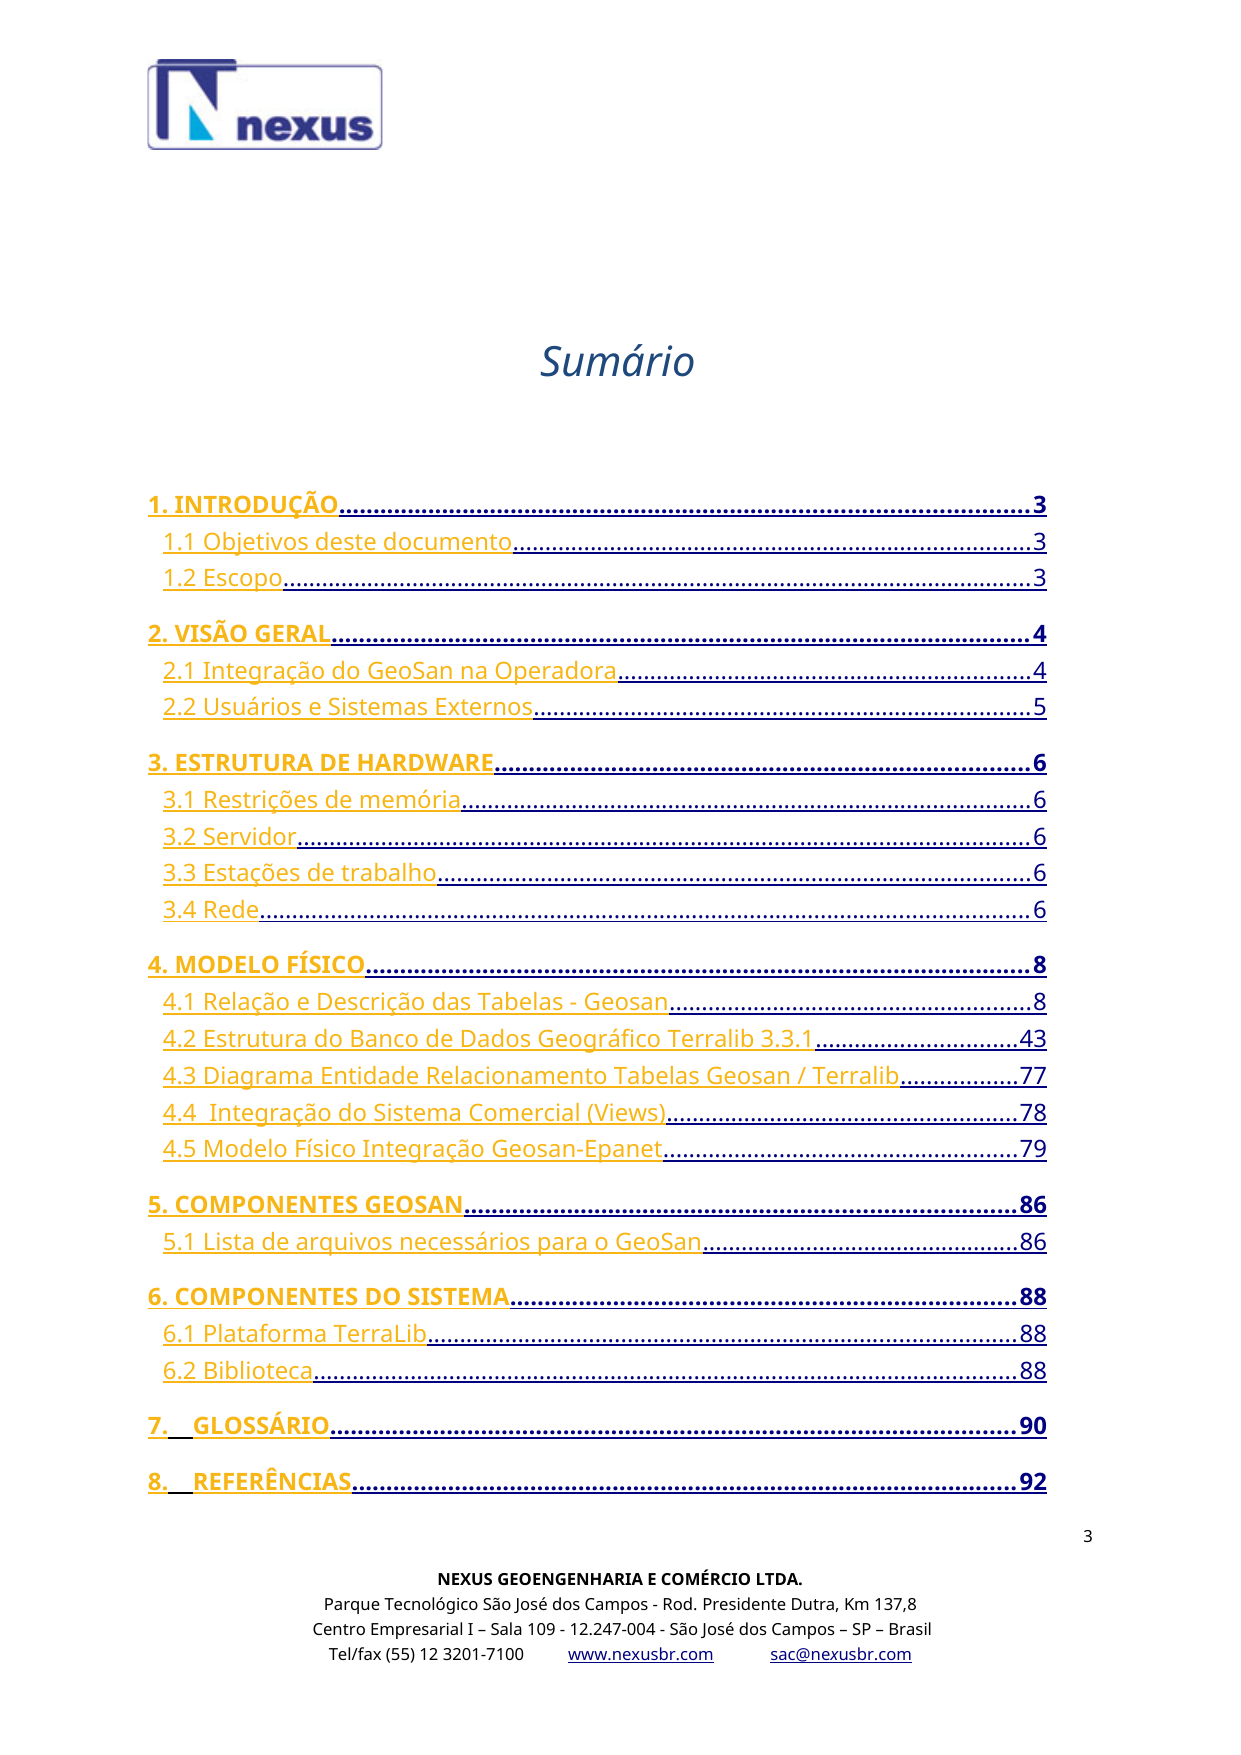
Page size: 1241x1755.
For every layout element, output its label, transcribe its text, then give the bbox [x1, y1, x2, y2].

text 3.1 Restrições de memória 6 [163, 782, 1093, 815]
text 5. Componentes GeoSan 86 [148, 1188, 1093, 1220]
text 6. COMPONENTES DO SISTEMA 88 [148, 1280, 1093, 1313]
text 4.5 Modelo Físico Integração Geosan-Epanet 79 [163, 1132, 1093, 1165]
text 7. Glossário 90 [148, 1409, 1093, 1442]
text 4. MODELO FÍSICO 8 [148, 948, 1093, 981]
text 2. VISÃO GERAL 4 [148, 617, 1093, 649]
text 2.2 Usuários e Sistemas Externos 5 [163, 690, 1093, 723]
text 1.2 Escopo 3 [163, 561, 1093, 594]
text 4.3 Diagrama Entidade Relacionamento Tabelas Geosan / Terralib 77 [163, 1059, 1093, 1091]
text 3.3 Estações de trabalho 6 [163, 856, 1093, 889]
text Sumário [148, 332, 1093, 389]
text 3. ESTRUTURA DE HARDWARE 6 [148, 746, 1093, 778]
text 6.2 Biblioteca 88 [163, 1353, 1093, 1386]
text 4.2 Estrutura do Banco de Dados Geográfico Terralib 3.3.1 43 [163, 1022, 1093, 1054]
text 6.1 Plataforma TerraLib 88 [163, 1317, 1093, 1349]
text 3.4 Rede 6 [163, 893, 1093, 925]
text 3.2 Servidor 6 [163, 819, 1093, 852]
text 4.4 Integração do Sistema Comercial (Views) 78 [163, 1095, 1093, 1128]
text 5.1 Lista de arquivos necessários para o GeoSan 86 [163, 1224, 1093, 1257]
text 4.1 Relação e Descrição das Tabelas - Geosan 8 [163, 985, 1093, 1018]
text 8. Referências 92 [148, 1464, 1093, 1497]
text 1. INTRODUÇÃO 3 [148, 488, 1093, 520]
text 1.1 Objetivos deste documento 3 [163, 524, 1093, 557]
text 2.1 Integração do GeoSan na Operadora 4 [163, 653, 1093, 686]
